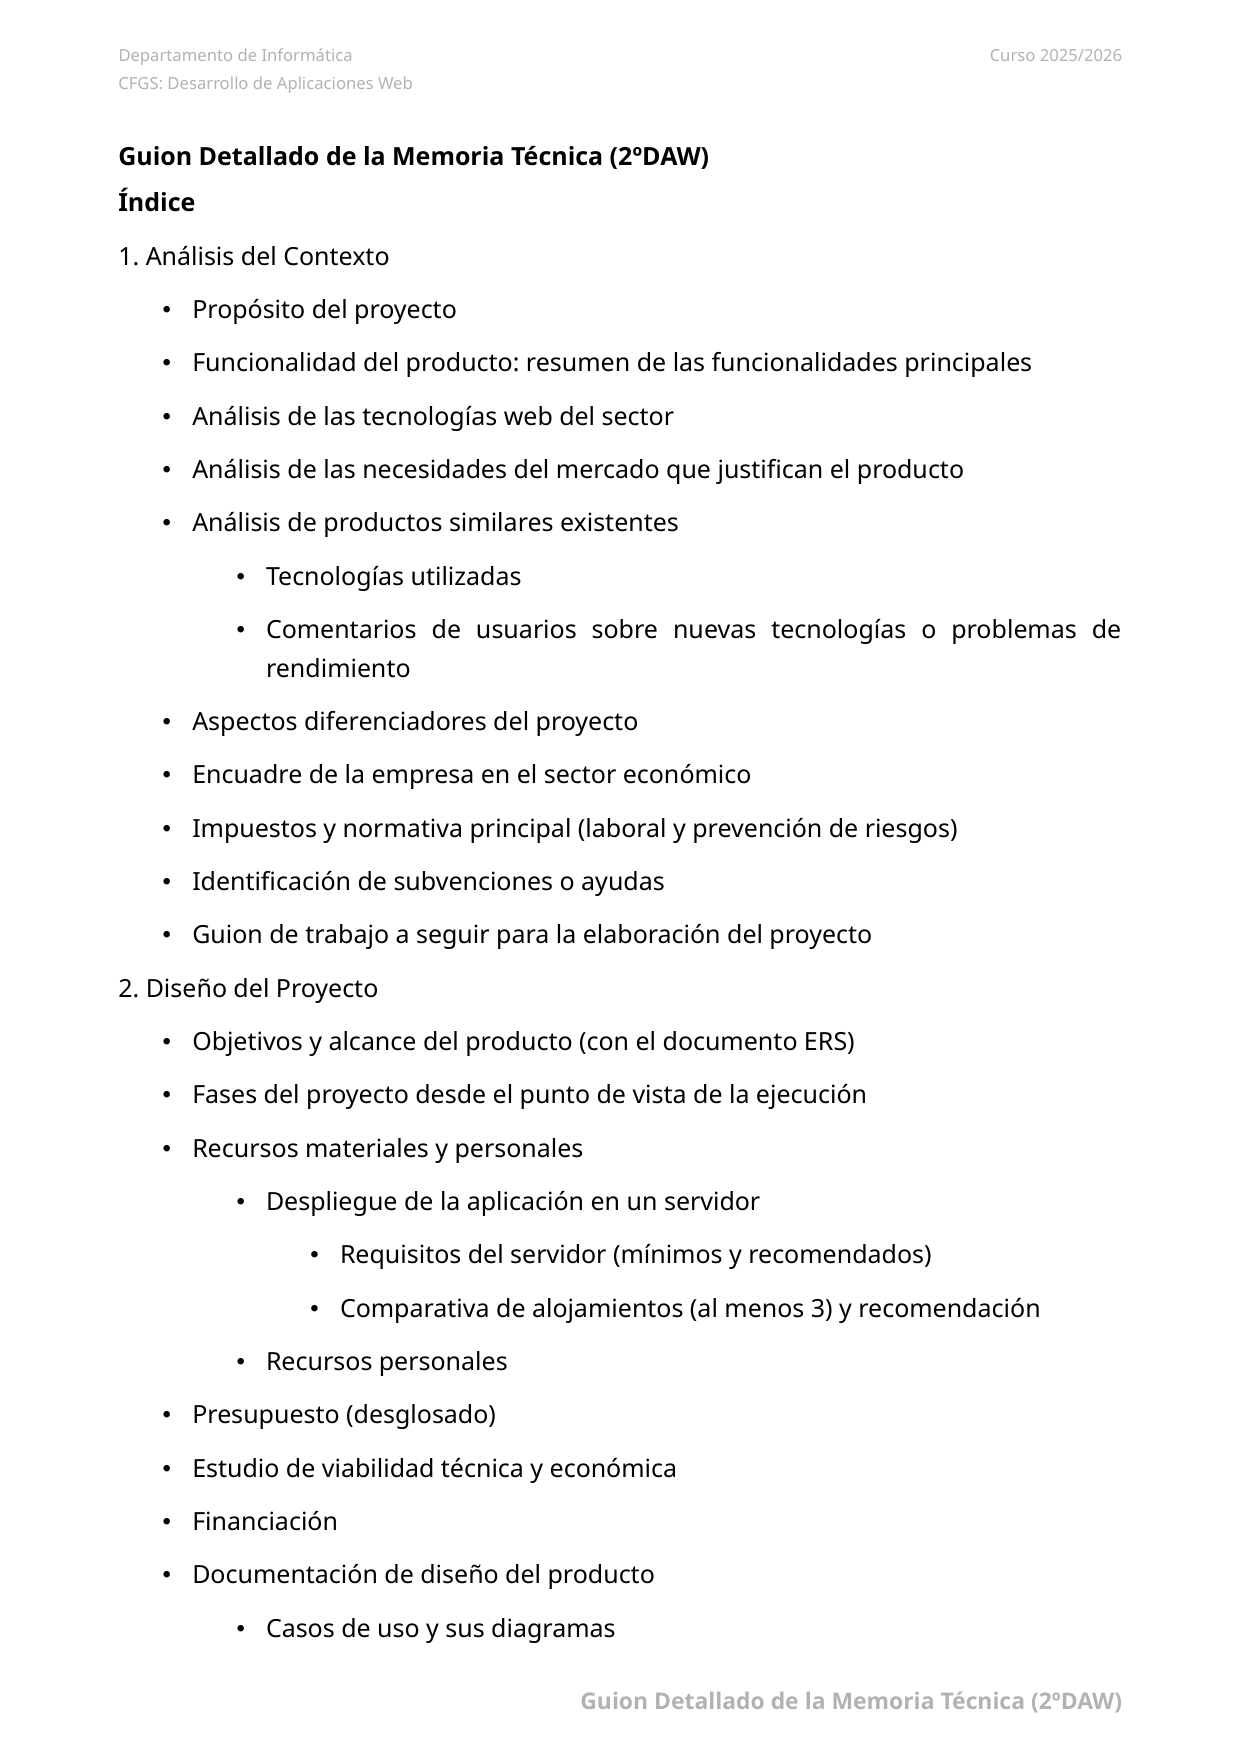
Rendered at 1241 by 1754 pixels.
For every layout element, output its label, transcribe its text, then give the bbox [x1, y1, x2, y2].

list Fases del proyecto desde el punto de vista de la ejecución [162, 1077, 1122, 1111]
list Presupuesto (desglosado) [162, 1397, 1122, 1431]
list Propósito del proyecto [162, 292, 1122, 326]
list Comentarios de usuarios sobre nuevas tecnologías o problemas de rendimiento [236, 612, 1122, 684]
list Documentación de diseño del producto [162, 1557, 1122, 1591]
list Tecnologías utilizadas [236, 558, 1122, 592]
list Financiación [162, 1504, 1122, 1538]
list Funcionalidad del producto: resumen de las funcionalidades principales [162, 345, 1122, 379]
text 2. Diseño del Proyecto [118, 970, 1122, 1004]
subtitle Guion Detallado de la Memoria Técnica (2ºDAW) [118, 138, 1122, 172]
list Impuestos y normativa principal (laboral y prevención de riesgos) [162, 810, 1122, 844]
list Comparativa de alojamientos (al menos 3) y recomendación [310, 1290, 1122, 1324]
list Recursos personales [236, 1344, 1122, 1378]
list Guion de trabajo a seguir para la elaboración del proyecto [162, 917, 1122, 951]
list Análisis de las tecnologías web del sector [162, 398, 1122, 432]
list Estudio de viabilidad técnica y económica [162, 1450, 1122, 1484]
list Objetivos y alcance del producto (con el documento ERS) [162, 1024, 1122, 1058]
text 1. Análisis del Contexto [118, 238, 1122, 272]
list Análisis de productos similares existentes [162, 505, 1122, 539]
list Encuadre de la empresa en el sector económico [162, 757, 1122, 791]
list Análisis de las necesidades del mercado que justifican el producto [162, 452, 1122, 486]
list Recursos materiales y personales [162, 1130, 1122, 1164]
list Despliegue de la aplicación en un servidor [236, 1184, 1122, 1218]
list Casos de uso y sus diagramas [236, 1610, 1122, 1644]
list Aspectos diferenciadores del proyecto [162, 704, 1122, 738]
list Identificación de subvenciones o ayudas [162, 864, 1122, 898]
list Requisitos del servidor (mínimos y recomendados) [310, 1237, 1122, 1271]
text Índice [118, 185, 1122, 219]
